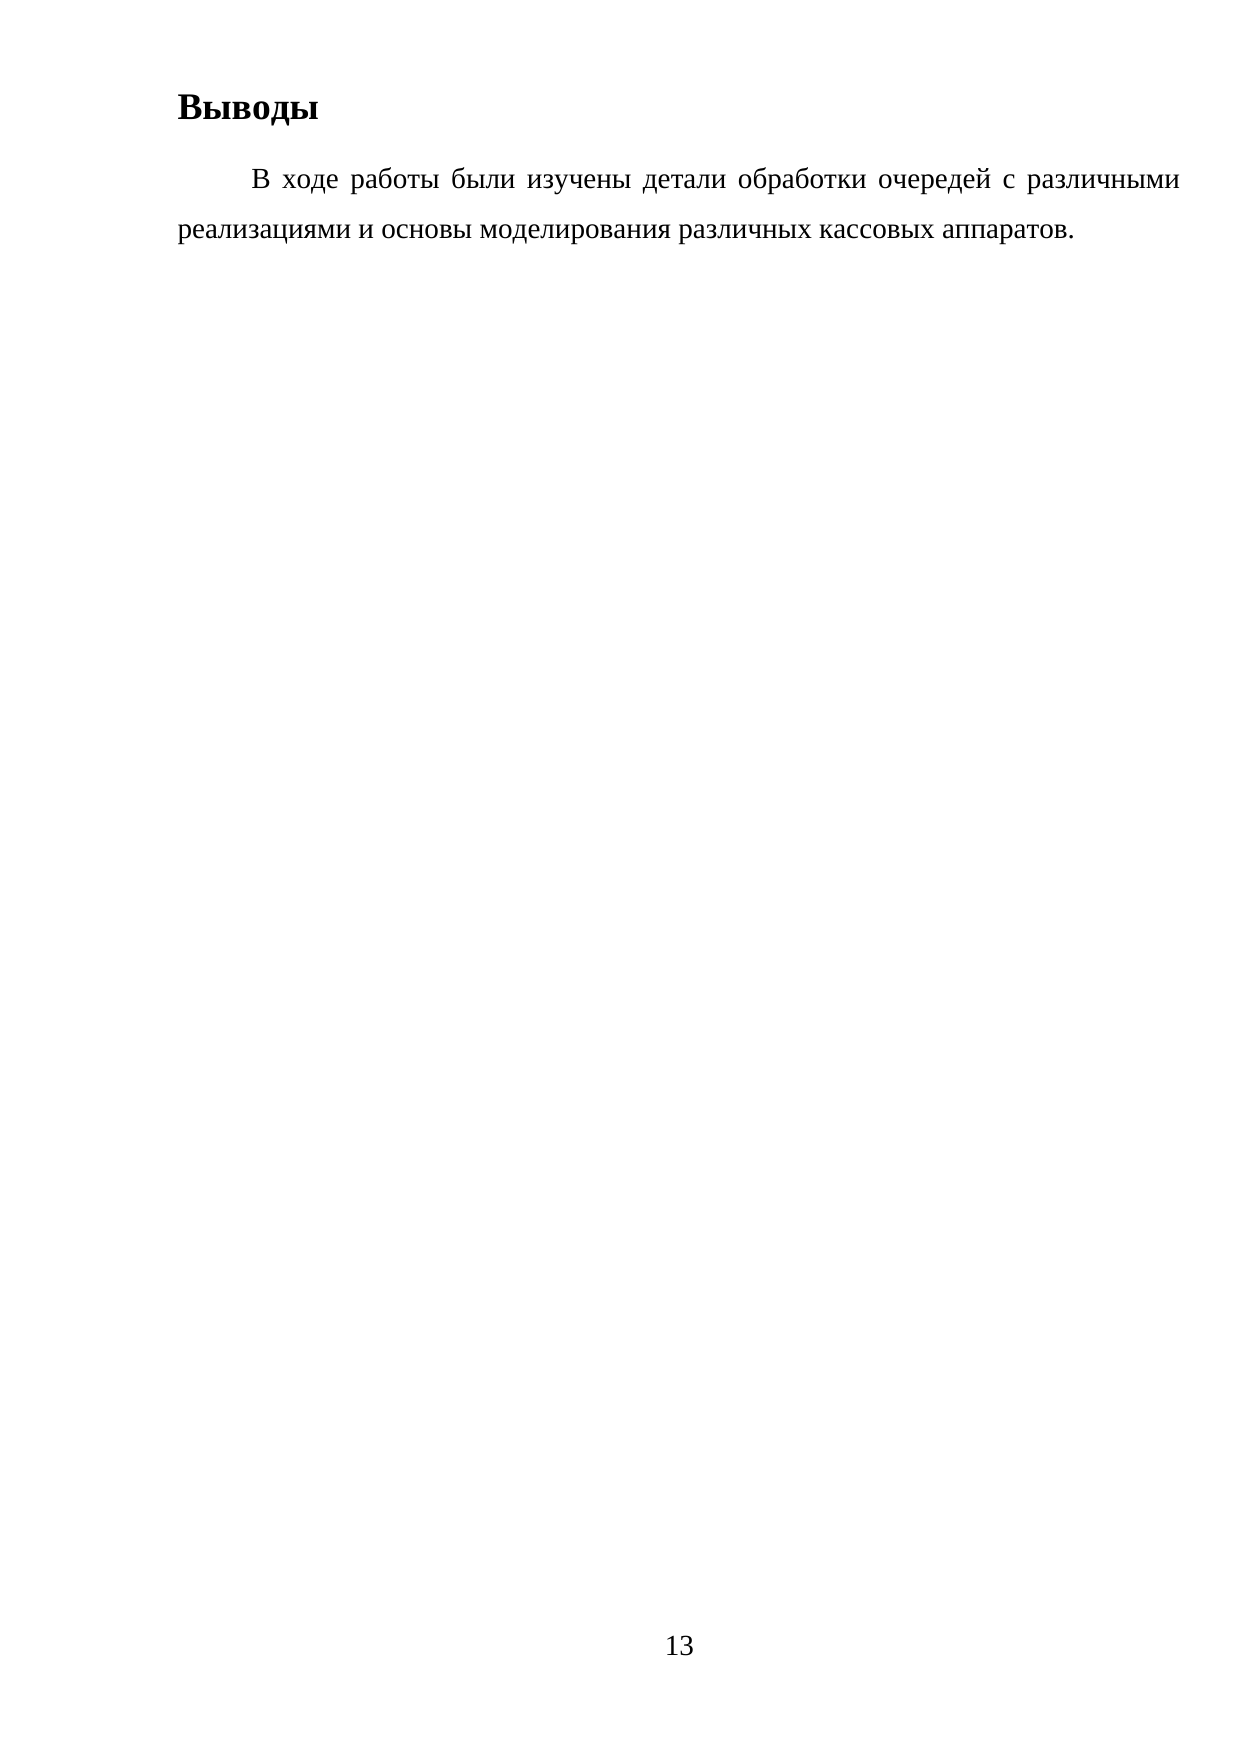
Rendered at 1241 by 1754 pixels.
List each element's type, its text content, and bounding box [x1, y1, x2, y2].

text В ходе работы были изучены детали обработки очередей с различными реализациями и основы моделирования различных кассовых аппаратов. [177, 161, 1181, 245]
subtitle Выводы [177, 84, 1181, 127]
